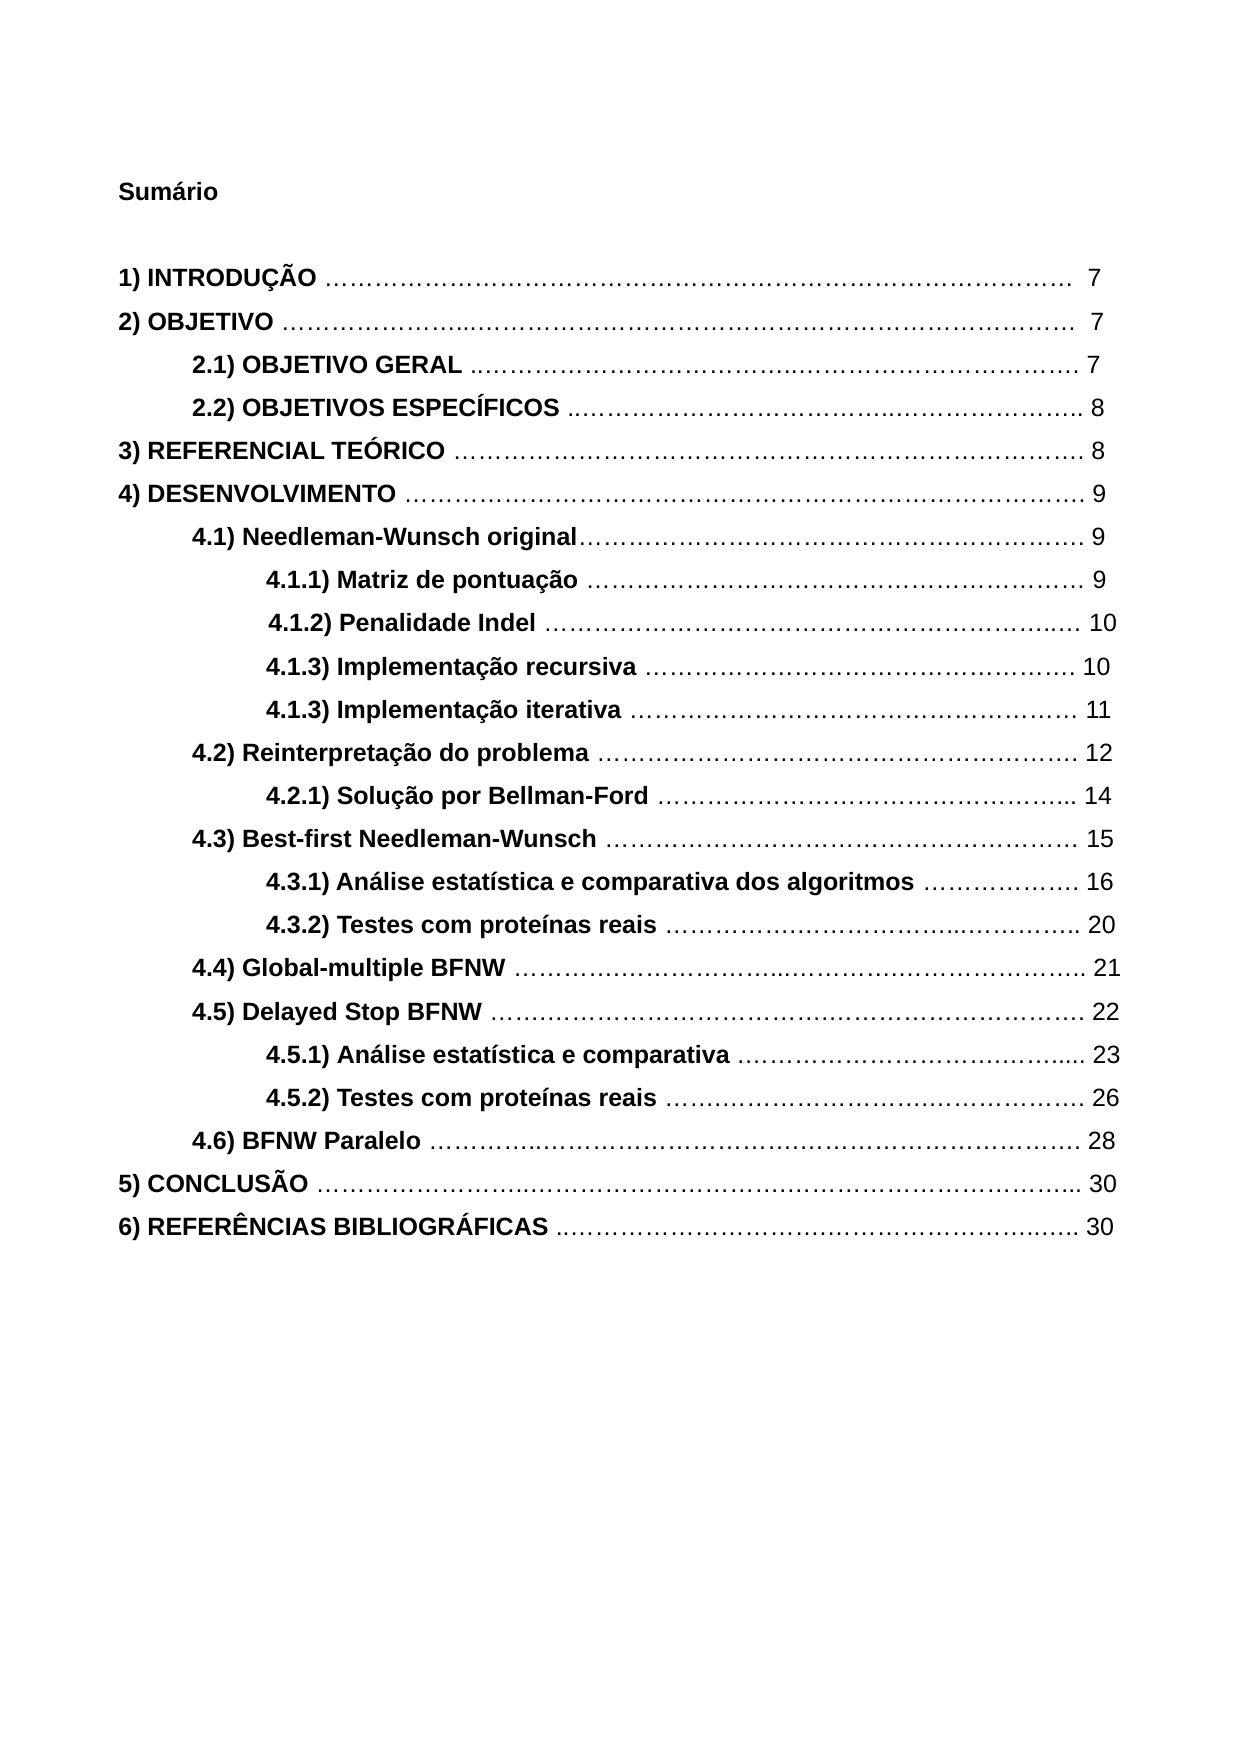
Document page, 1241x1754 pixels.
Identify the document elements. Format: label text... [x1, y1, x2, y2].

text 4.6) BFNW Paralelo …………..………………………….……………………………. 28 [118, 1126, 1122, 1155]
text 4.1.1) Matriz de pontuação …………………………………………………… 9 [118, 565, 1122, 594]
text 4.5) Delayed Stop BFNW …….…………………………….…………………………. 22 [118, 997, 1122, 1025]
text 2) OBJETIVO …………………...……………………………………………………………… 7 [118, 307, 1122, 335]
text 4.2.1) Solução por Bellman-Ford …………………………………………... 14 [118, 781, 1122, 810]
text 4.1.3) Implementação recursiva ……………………………………………. 10 [118, 652, 1122, 680]
text 4.1.3) Implementação iterativa ……………………………………………… 11 [118, 695, 1122, 723]
text 4.5.1) Análise estatística e comparativa .………………………….……..... 23 [118, 1040, 1122, 1068]
text 3) REFERENCIAL TEÓRICO …………………………………………………………………. 8 [118, 436, 1122, 465]
text 6) REFERÊNCIAS BIBLIOGRÁFICAS ..………………………….……………………..….. 30 [118, 1212, 1122, 1241]
text 4.5.2) Testes com proteínas reais …….…………………….………………. 26 [118, 1083, 1122, 1112]
text 4.3.1) Análise estatística e comparativa dos algoritmos ………………. 16 [118, 867, 1122, 896]
text 4.1) Needleman-Wunsch original……………………………………………………. 9 [118, 522, 1122, 551]
text 4.4) Global-multiple BFNW ………….………………...………….………………….. 21 [118, 953, 1122, 982]
text 2.2) OBJETIVOS ESPECÍFICOS ..………………………………..………………….. 8 [118, 393, 1122, 422]
text Sumário [118, 177, 1122, 206]
text 4.3.2) Testes com proteínas reais …………….………………...………….. 20 [118, 910, 1122, 939]
text 4) DESENVOLVIMENTO ………………………………………………………………………. 9 [118, 479, 1122, 508]
text 2.1) OBJETIVO GERAL ..………………………………..……………………………. 7 [118, 350, 1122, 378]
text 5) CONCLUSÃO ……………………..………………………….……………………………... 30 [118, 1169, 1122, 1198]
text 4.3) Best-first Needleman-Wunsch ………………………………………………… 15 [118, 824, 1122, 853]
text 1) INTRODUÇÃO ……………………………………………………………………………… 7 [118, 263, 1122, 292]
text 4.2) Reinterpretação do problema …………………………………………………. 12 [118, 738, 1122, 767]
text 4.1.2) Penalidade Indel ……………………………………………………..… 10 [193, 608, 1122, 637]
